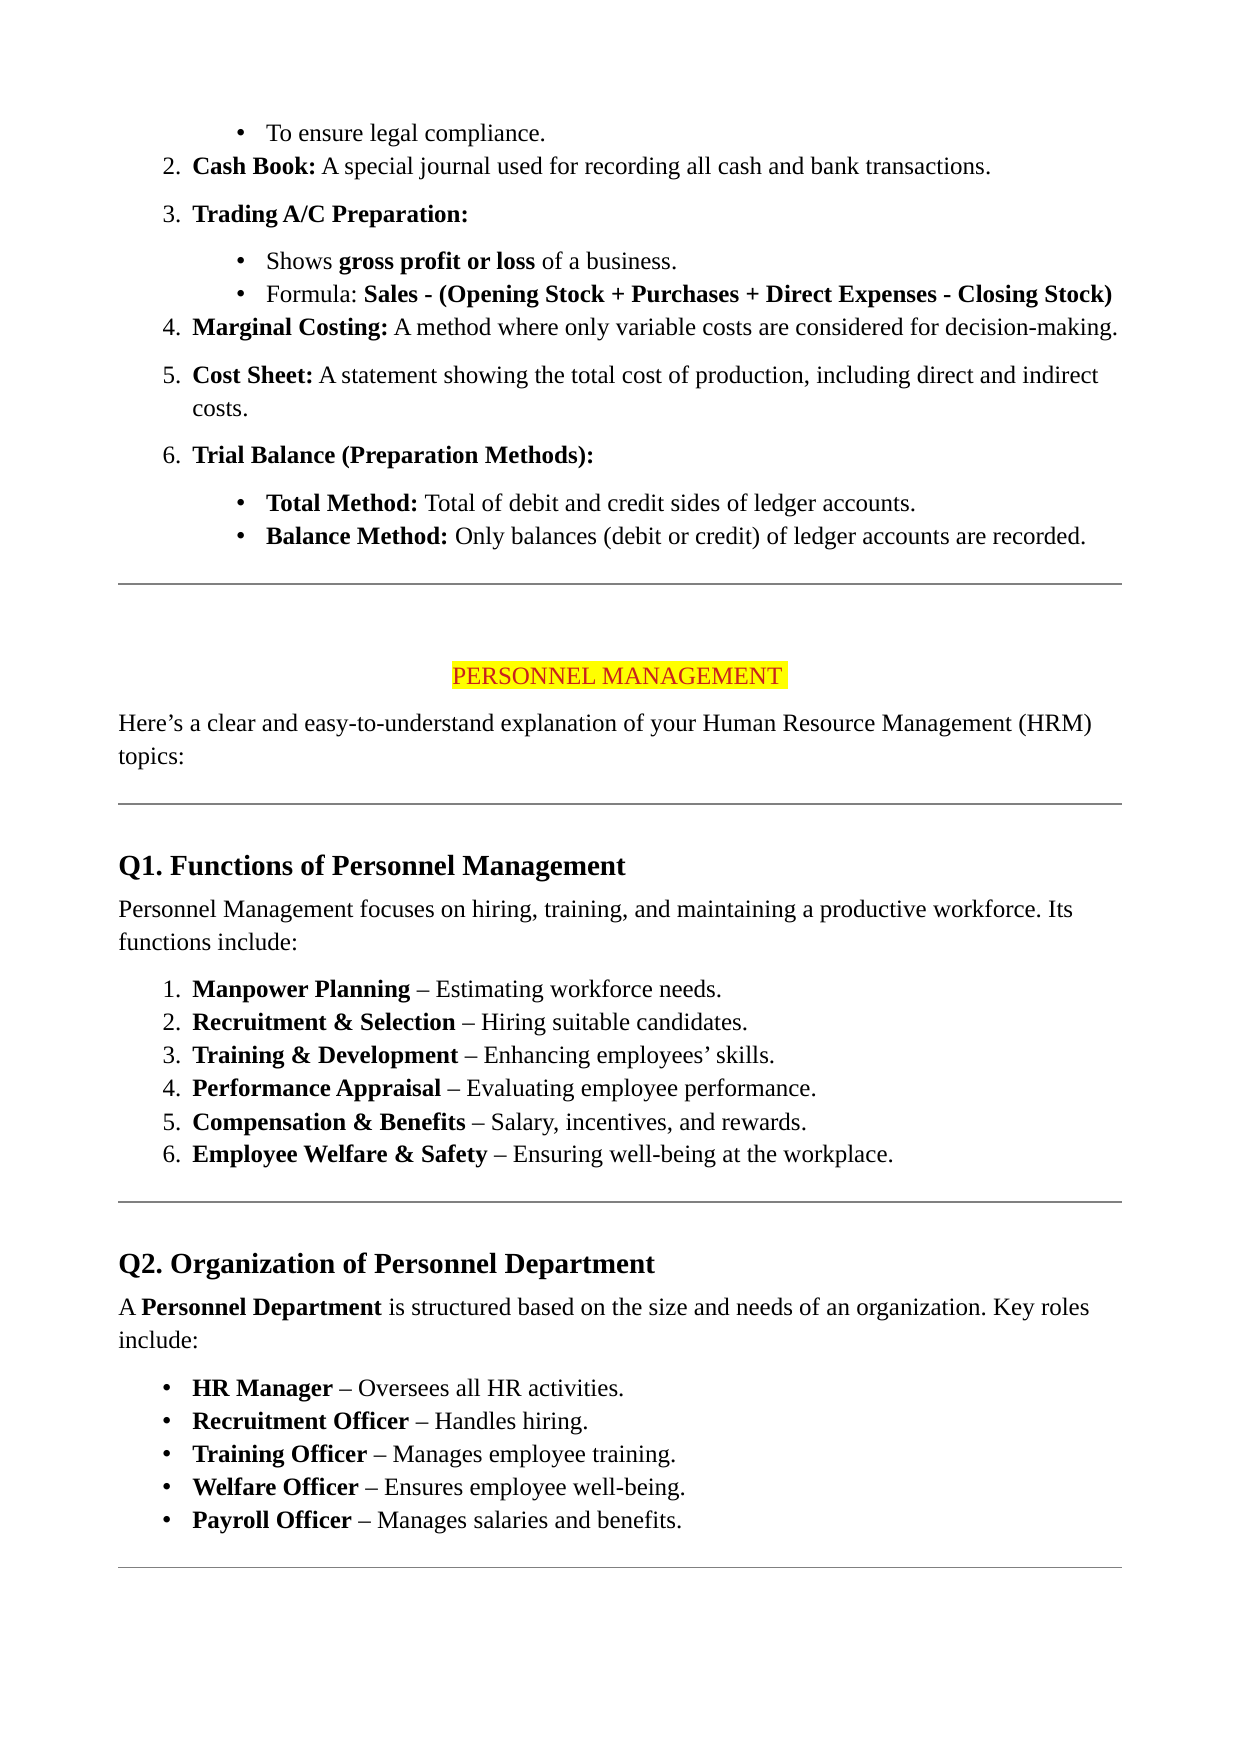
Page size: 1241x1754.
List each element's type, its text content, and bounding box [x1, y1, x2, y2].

list HR Manager – Oversees all HR activities. [162, 1373, 1122, 1401]
list Training & Development – Enhancing employees’ skills. [162, 1041, 1122, 1069]
list Cash Book: A special journal used for recording all cash and bank transactions. [162, 151, 1122, 180]
list Balance Method: Only balances (debit or credit) of ledger accounts are recorded. [236, 521, 1122, 550]
text Personnel Management focuses on hiring, training, and maintaining a productive workforce. Its functions include: [118, 894, 1122, 956]
list Compensation & Benefits – Salary, incentives, and rewards. [162, 1107, 1122, 1135]
list Trial Balance (Preparation Methods): [162, 441, 1122, 469]
list Welfare Officer – Ensures employee well-being. [162, 1472, 1122, 1501]
list Recruitment & Selection – Hiring suitable candidates. [162, 1007, 1122, 1036]
subtitle Q1. Functions of Personnel Management [118, 848, 1122, 881]
list Cost Sheet: A statement showing the total cost of production, including direct and indirect costs. [162, 360, 1122, 422]
list Training Officer – Manages employee training. [162, 1439, 1122, 1467]
list To ensure legal compliance. [236, 118, 1122, 147]
list Trading A/C Preparation: [162, 199, 1122, 227]
text Here’s a clear and easy-to-understand explanation of your Human Resource Management (HRM) topics: [118, 708, 1122, 770]
list Employee Welfare & Safety – Ensuring well-being at the workplace. [162, 1139, 1122, 1168]
list Payroll Officer – Manages salaries and benefits. [162, 1505, 1122, 1533]
list Marginal Costing: A method where only variable costs are considered for decision-making. [162, 312, 1122, 341]
subtitle Q2. Organization of Personnel Department [118, 1246, 1122, 1279]
text A Personnel Department is structured based on the size and needs of an organization. Key roles include: [118, 1292, 1122, 1354]
list Recruitment Officer – Handles hiring. [162, 1406, 1122, 1434]
text PERSONNEL MANAGEMENT [118, 661, 1122, 689]
list Performance Appraisal – Evaluating employee performance. [162, 1073, 1122, 1102]
list Shows gross profit or loss of a business. [236, 246, 1122, 275]
list Formula: Sales - (Opening Stock + Purchases + Direct Expenses - Closing Stock) [236, 279, 1122, 308]
list Total Method: Total of debit and credit sides of ledger accounts. [236, 488, 1122, 517]
list Manpower Planning – Estimating workforce needs. [162, 974, 1122, 1003]
